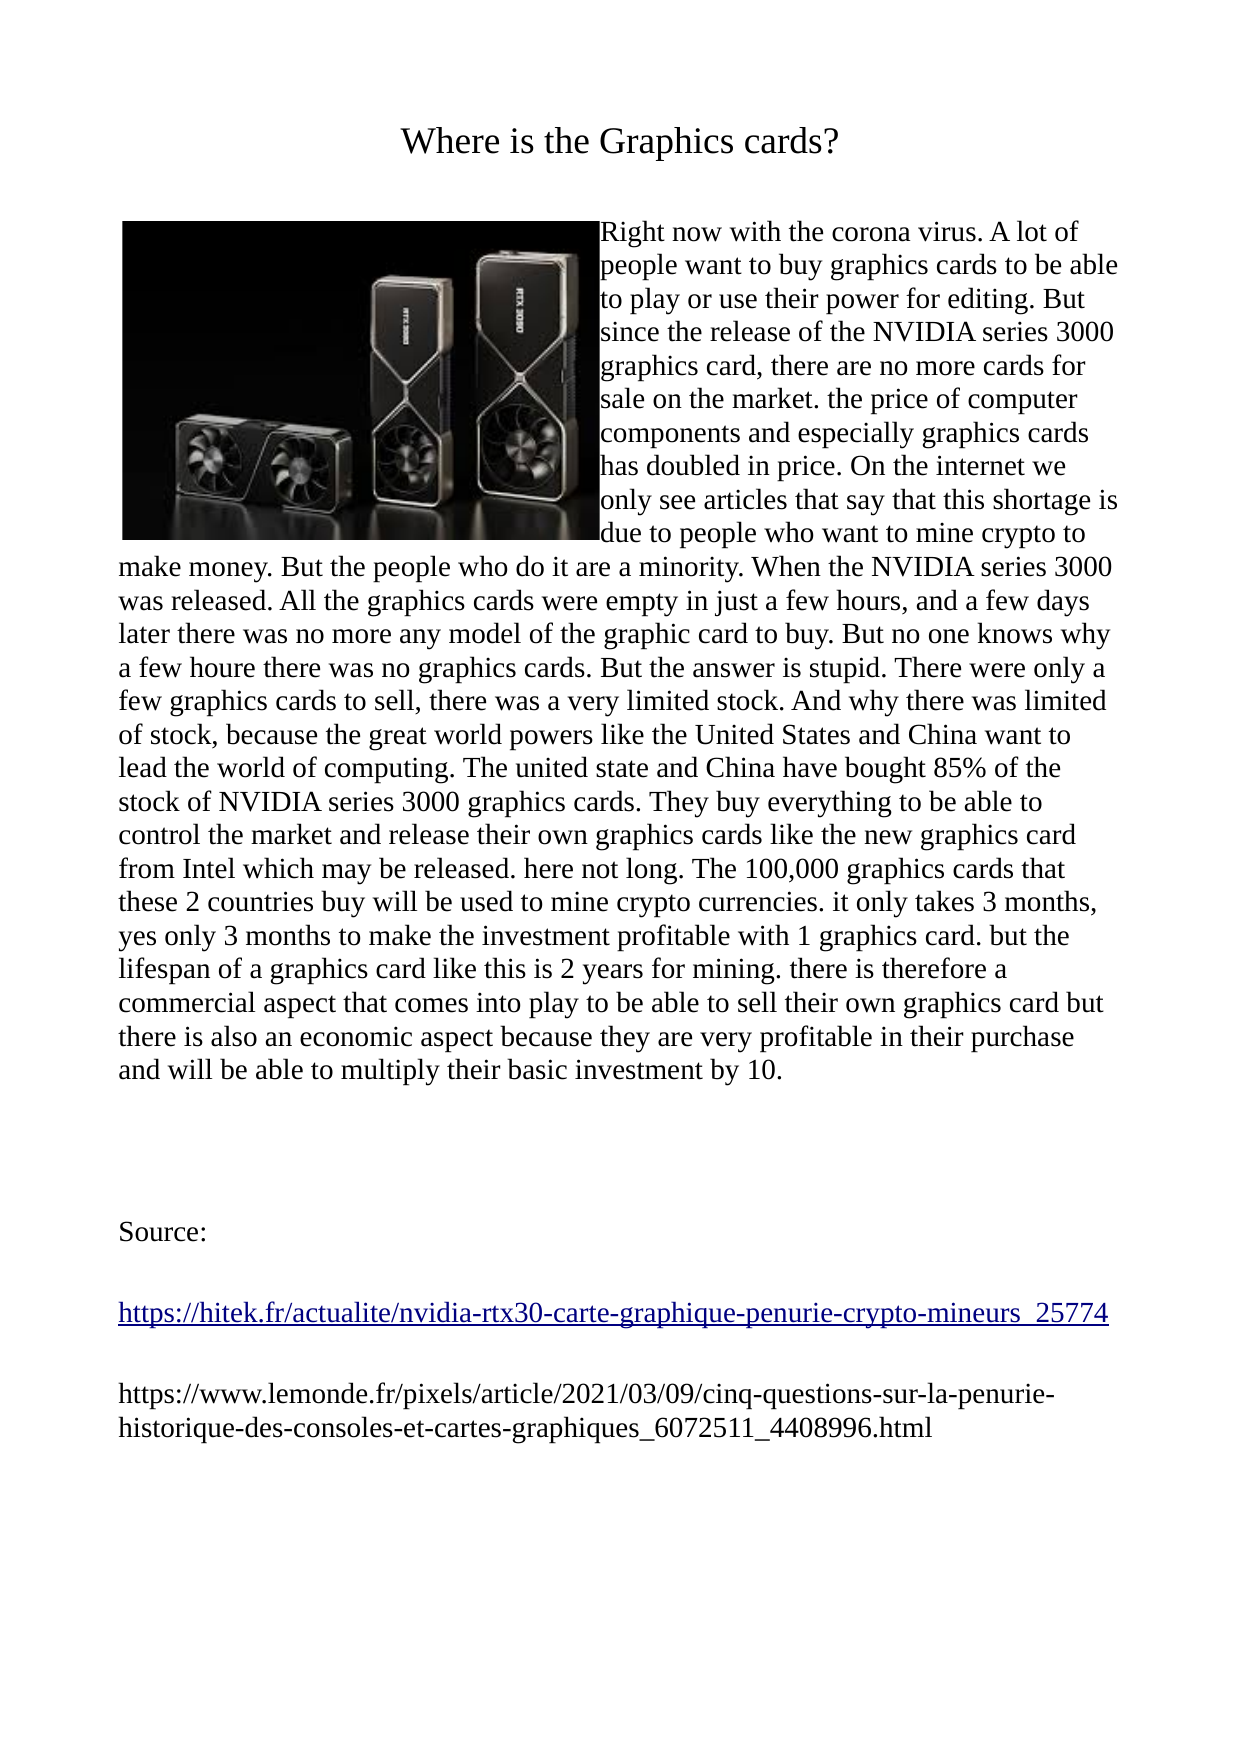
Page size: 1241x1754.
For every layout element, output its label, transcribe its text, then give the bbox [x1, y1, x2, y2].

text https://hitek.fr/actualite/nvidia-rtx30-carte-graphique-penurie-crypto-mineurs_25774 [118, 1295, 1122, 1329]
text Source: [118, 1214, 1122, 1248]
text Where is the Graphics cards? [118, 118, 1122, 161]
text Right now with the corona virus. A lot of people want to buy graphics cards to be able to play or use their power for editing. But since the release of the NVIDIA series 3000 graphics card, there are no more cards for sale on the market. the price of computer components and especially graphics cards has doubled in price. On the internet we only see articles that say that this shortage is due to people who want to mine crypto to make money. But the people who do it are a minority. When the NVIDIA series 3000 was released. All the graphics cards were empty in just a few hours, and a few days later there was no more any model of the graphic card to buy. But no one knows why a few houre there was no graphics cards. But the answer is stupid. There were only a few graphics cards to sell, there was a very limited stock. And why there was limited of stock, because the great world powers like the United States and China want to lead the world of computing. The united state and China have bought 85% of the stock of NVIDIA series 3000 graphics cards. They buy everything to be able to control the market and release their own graphics cards like the new graphics card from Intel which may be released. here not long. The 100,000 graphics cards that these 2 countries buy will be used to mine crypto currencies. it only takes 3 months, yes only 3 months to make the investment profitable with 1 graphics card. but the lifespan of a graphics card like this is 2 years for mining. there is therefore a commercial aspect that comes into play to be able to sell their own graphics card but there is also an economic aspect because they are very profitable in their purchase and will be able to multiply their basic investment by 10. [118, 214, 1122, 1086]
picture [122, 221, 600, 540]
text https://www.lemonde.fr/pixels/article/2021/03/09/cinq-questions-sur-la-penurie-historique-des-consoles-et-cartes-graphiques_6072511_4408996.html [118, 1376, 1122, 1443]
